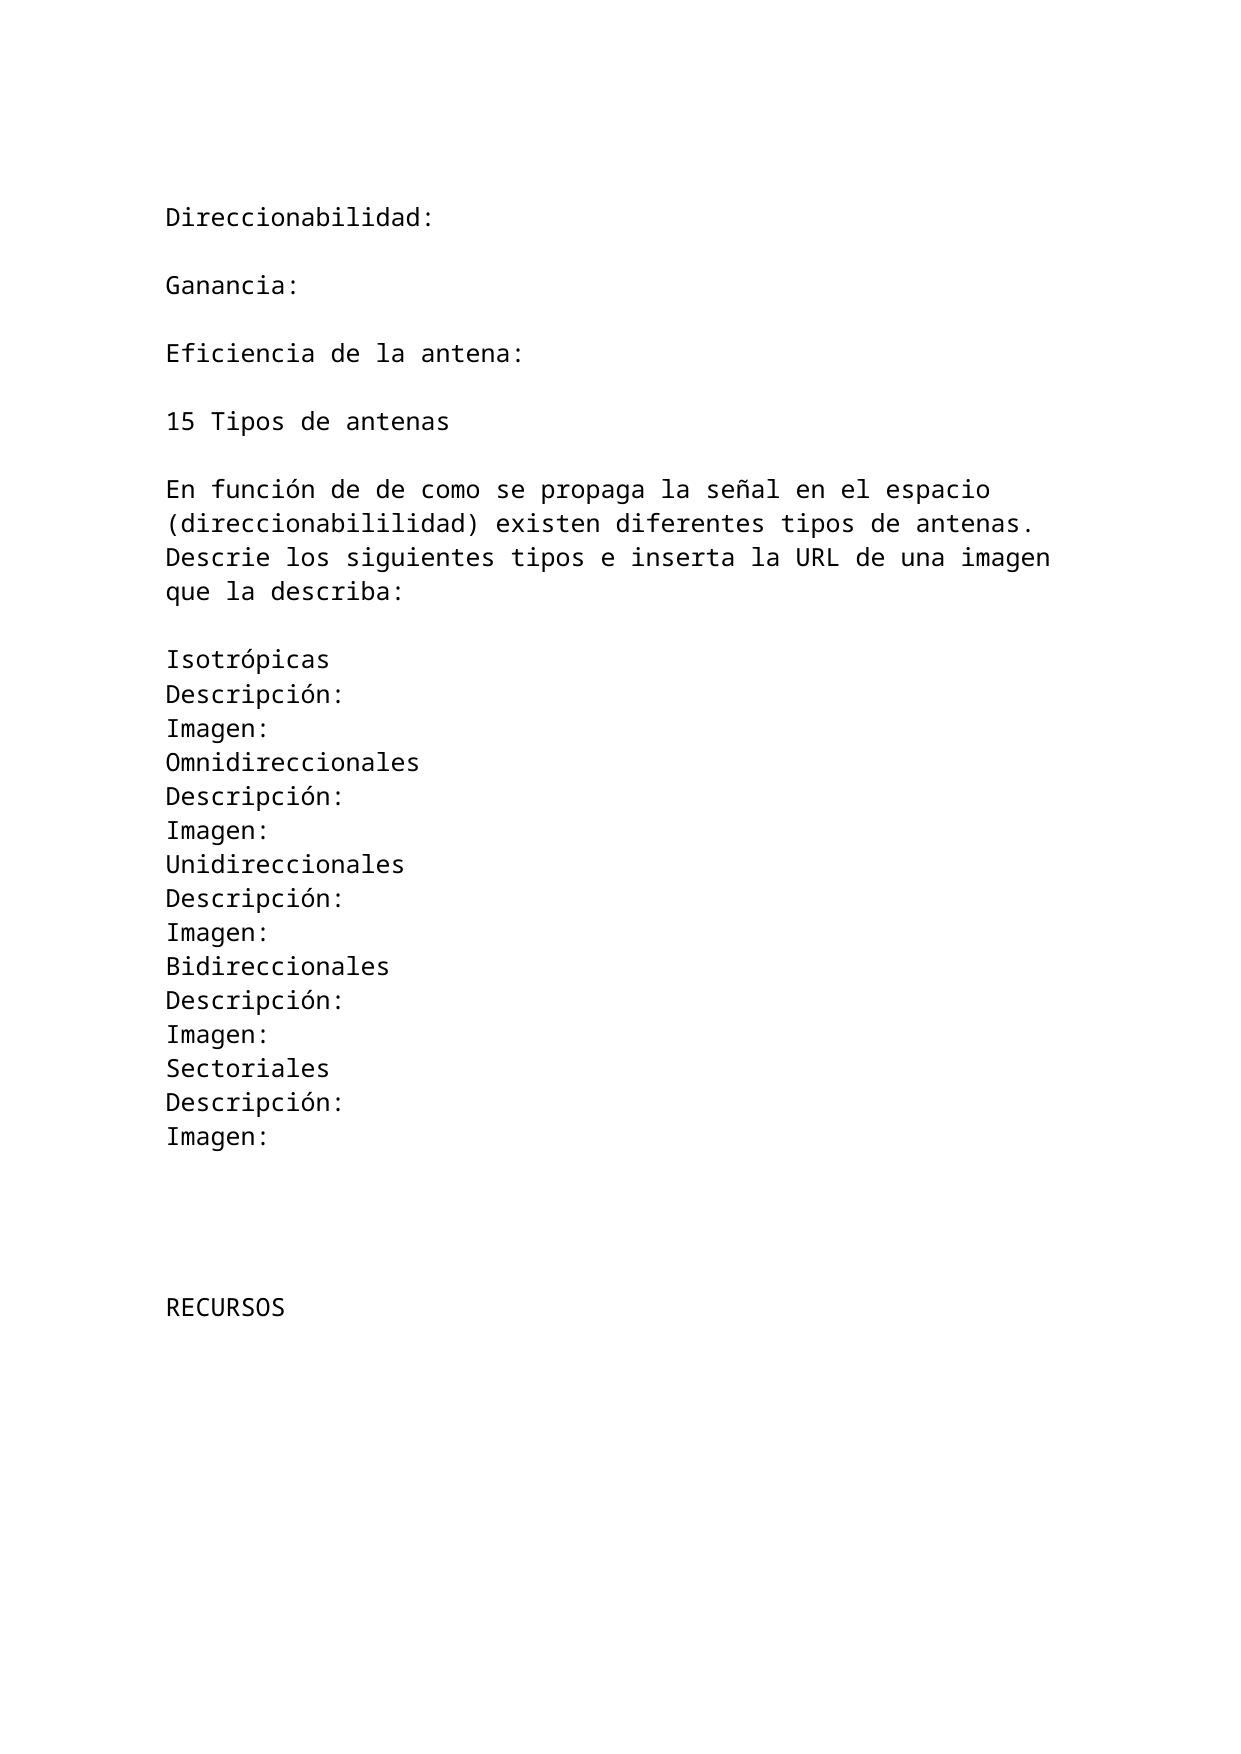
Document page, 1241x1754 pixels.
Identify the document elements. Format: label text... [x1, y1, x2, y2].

text Imagen: [165, 1017, 1075, 1051]
text Omnidireccionales [165, 744, 1075, 778]
text Ganancia: [165, 267, 1075, 302]
text Isotrópicas [165, 642, 1075, 676]
text En función de de como se propaga la señal en el espacio (direccionabililidad) existen diferentes tipos de antenas. Descrie los siguientes tipos e inserta la URL de una imagen que la describa: [165, 472, 1075, 608]
text Imagen: [165, 915, 1075, 949]
text Unidireccionales [165, 847, 1075, 881]
text Descripción: [165, 778, 1075, 812]
text Bidireccionales [165, 949, 1075, 983]
text Direccionabilidad: [165, 199, 1075, 233]
text Eficiencia de la antena: [165, 336, 1075, 370]
text Descripción: [165, 881, 1075, 915]
text Descripción: [165, 1085, 1075, 1119]
text Descripción: [165, 983, 1075, 1017]
text RECURSOS [165, 1289, 1075, 1323]
text 15 Tipos de antenas [165, 404, 1075, 438]
text Imagen: [165, 812, 1075, 847]
text Imagen: [165, 1119, 1075, 1153]
text Imagen: [165, 710, 1075, 744]
text Sectoriales [165, 1051, 1075, 1085]
text Descripción: [165, 676, 1075, 710]
